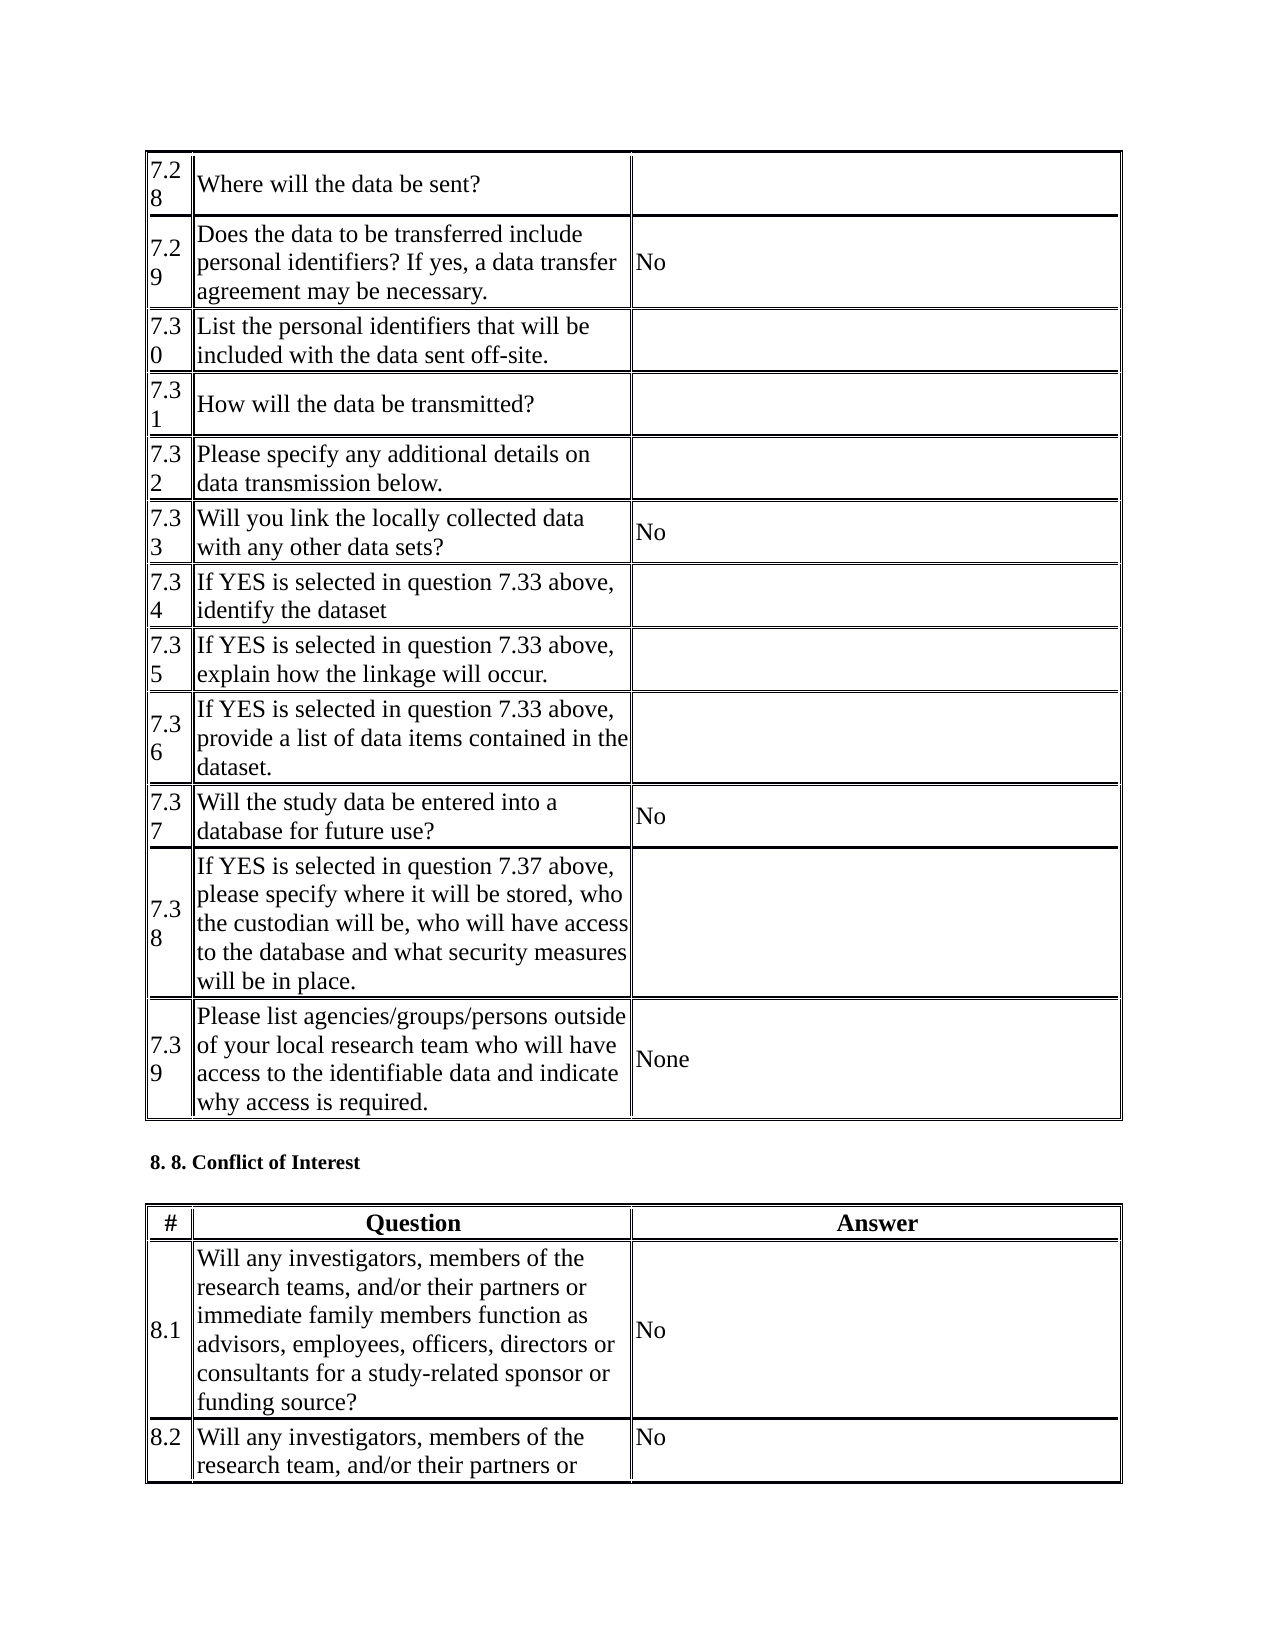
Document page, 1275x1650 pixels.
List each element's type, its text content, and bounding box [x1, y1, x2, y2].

table_cell List the personal identifiers that will be included with the data sent off-site. [195, 310, 630, 370]
table_cell How will the data be transmitted? [195, 374, 630, 434]
subtitle 8. 8. Conflict of Interest [150, 1150, 1125, 1174]
table_header Answer [631, 1207, 1120, 1238]
table_cell No [631, 1417, 1120, 1481]
table_cell 7.34 [146, 562, 193, 626]
table_cell 7.31 [148, 370, 191, 434]
table_cell Does the data to be transferred include personal identifiers? If yes, a data transfer agreement may be necessary. [195, 217, 630, 306]
table_cell [633, 306, 1120, 370]
table_cell 7.32 [148, 434, 191, 498]
table_cell [633, 846, 1120, 996]
table_cell 8.1 [148, 1238, 191, 1417]
table_cell No [633, 782, 1120, 846]
table_cell 7.37 [148, 782, 191, 846]
table_cell Will any investigators, members of the research team, and/or their partners or [193, 1420, 631, 1481]
table_cell 7.38 [148, 846, 191, 996]
table_header # [148, 1207, 193, 1238]
table_cell 8.2 [148, 1417, 193, 1481]
table_cell [633, 690, 1120, 782]
table_cell No [633, 1238, 1120, 1417]
table_cell Please list agencies/groups/persons outside of your local research team who will have access to the identifiable data and indicate why access is required. [193, 1000, 631, 1117]
table_cell 7.30 [148, 306, 191, 370]
table_cell 7.36 [148, 690, 191, 782]
table_cell Where will the data be sent? [193, 153, 631, 214]
table_cell 7.39 [148, 996, 193, 1117]
table_cell 7.35 [146, 626, 193, 689]
table_cell If YES is selected in question 7.37 above, please specify where it will be stored, who the custodian will be, who will have access to the database and what security measures will be in place. [195, 849, 630, 996]
table_cell If YES is selected in question 7.33 above, explain how the linkage will occur. [195, 629, 630, 689]
table_cell [631, 562, 1121, 626]
table_cell Please specify any additional details on data transmission below. [195, 438, 630, 498]
table_header Question [193, 1207, 631, 1238]
table_cell 7.29 [148, 214, 191, 306]
table_cell If YES is selected in question 7.33 above, provide a list of data items contained in the dataset. [195, 693, 630, 782]
table_cell [631, 153, 1120, 214]
table_cell No [633, 214, 1120, 306]
table_cell [631, 626, 1121, 689]
table_cell If YES is selected in question 7.33 above, identify the dataset [195, 565, 630, 626]
table_cell [633, 370, 1120, 434]
table_cell None [631, 996, 1120, 1117]
table_cell No [633, 498, 1120, 562]
table_cell Will any investigators, members of the research teams, and/or their partners or immediate family members function as advisors, employees, officers, directors or consultants for a study-related sponsor or funding source? [194, 1242, 630, 1417]
table_cell Will the study data be entered into a database for future use? [195, 786, 630, 846]
table_cell [633, 434, 1120, 498]
table_cell 7.33 [148, 498, 191, 562]
table_cell 7.28 [148, 152, 193, 214]
table_cell Will you link the locally collected data with any other data sets? [195, 502, 630, 562]
